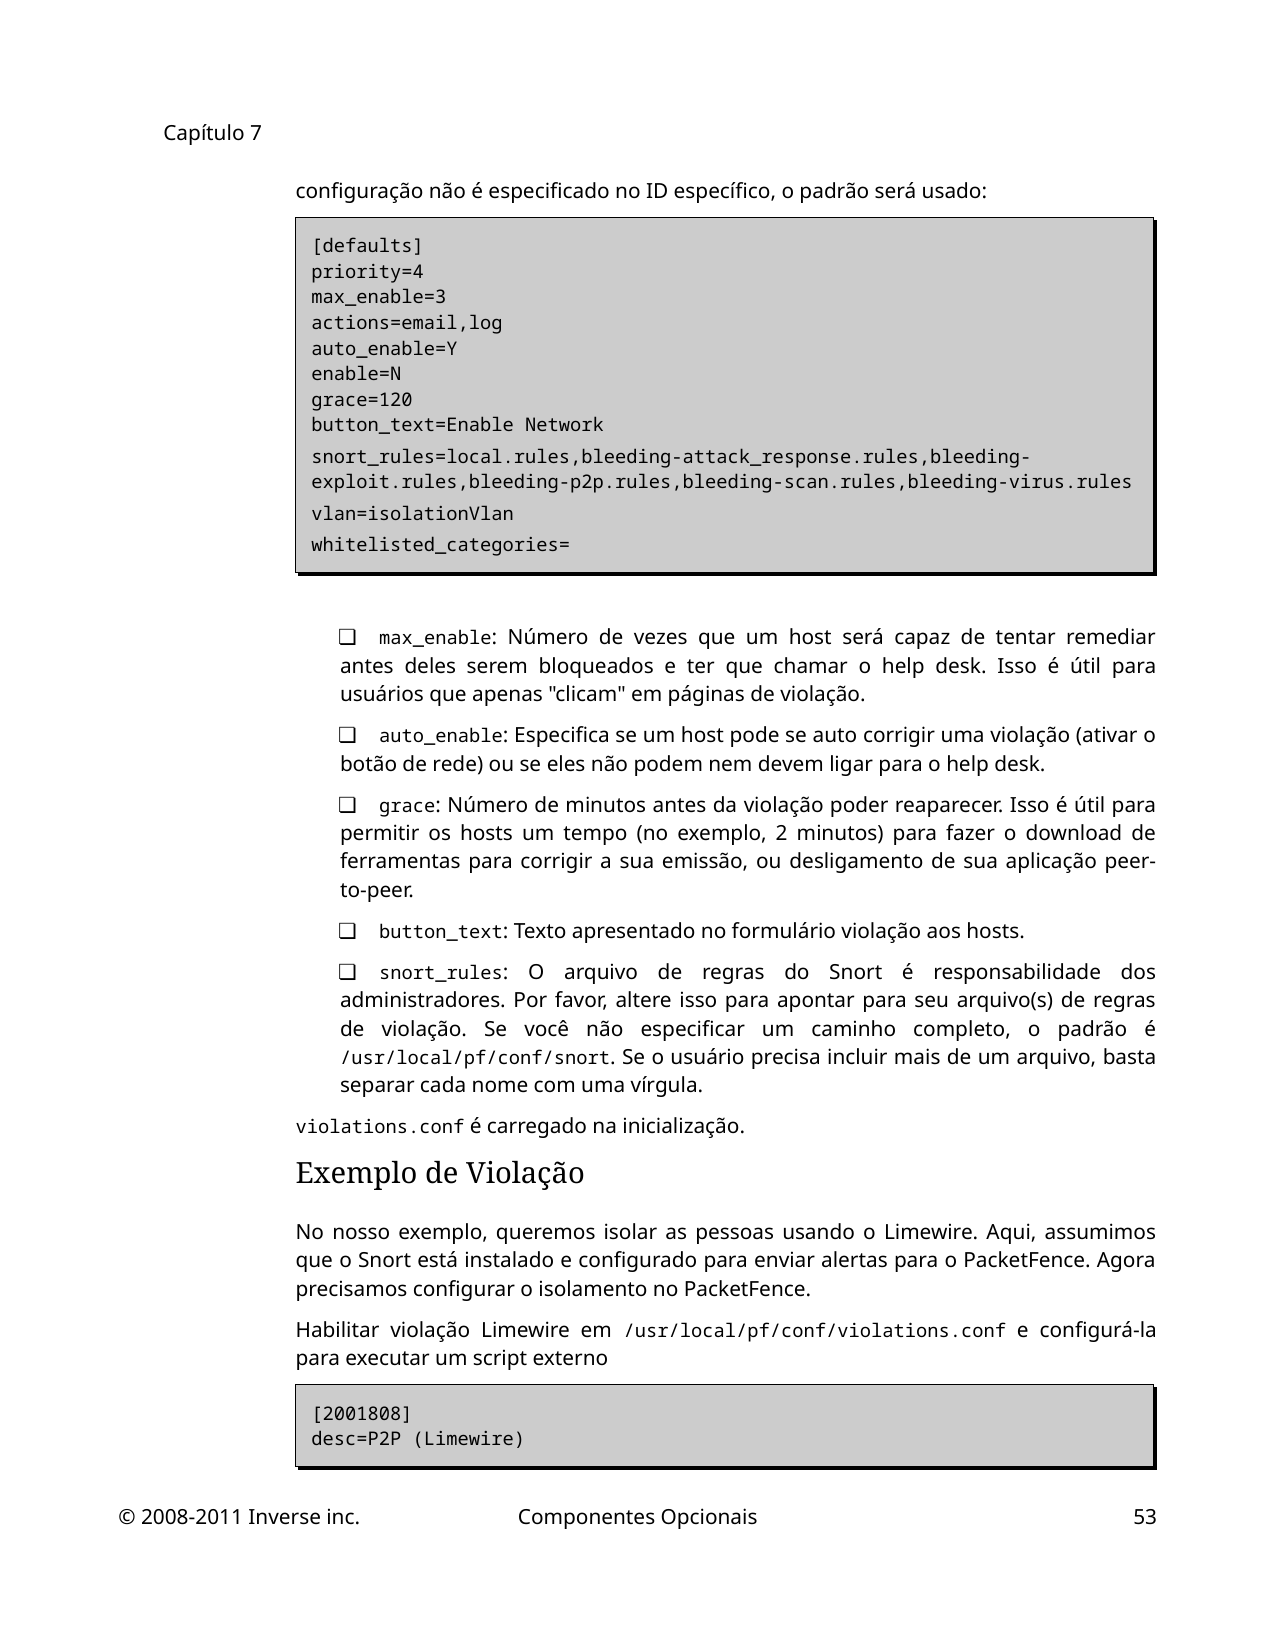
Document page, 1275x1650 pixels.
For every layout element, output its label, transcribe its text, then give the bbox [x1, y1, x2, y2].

list ❏ auto_enable: Especifica se um host pode se auto corrigir uma violação (ativar o botão de rede) ou se eles não podem nem devem ligar para o help desk. [338, 720, 1157, 777]
list ❏ max_enable: Número de vezes que um host será capaz de tentar remediar antes deles serem bloqueados e ter que chamar o help desk. Isso é útil para usuários que apenas "clicam" em páginas de violação. [338, 622, 1157, 708]
text Habilitar violação Limewire em /usr/local/pf/conf/violations.conf e configurá-la para executar um script externo [295, 1315, 1157, 1372]
list ❏ button_text: Texto apresentado no formulário violação aos hosts. [338, 916, 1157, 944]
subtitle Exemplo de Violação [295, 1152, 1157, 1192]
text snort_rules=local.rules,bleeding-attack_response.rules,bleeding-exploit.rules,bleeding-p2p.rules,bleeding-scan.rules,bleeding-virus.rules [296, 427, 1153, 484]
text violations.conf é carregado na inicialização. [295, 1112, 1157, 1140]
list ❏ grace: Número de minutos antes da violação poder reaparecer. Isso é útil para permitir os hosts um tempo (no exemplo, 2 minutos) para fazer o download de ferramentas para corrigir a sua emissão, ou desligamento de sua aplicação peer-to-peer. [338, 790, 1157, 903]
text whitelisted_categories= [296, 516, 1153, 572]
text [2001808] desc=P2P (Limewire) [296, 1385, 1153, 1466]
text No nosso exemplo, queremos isolar as pessoas usando o Limewire. Aqui, assumimos que o Snort está instalado e configurado para enviar alertas para o PacketFence. Agora precisamos configurar o isolamento no PacketFence. [295, 1217, 1157, 1302]
text [defaults] priority=4 max_enable=3 actions=email,log auto_enable=Y enable=N grace=120 button_text=Enable Network [296, 218, 1153, 427]
text configuração não é especificado no ID específico, o padrão será usado: [295, 176, 1157, 204]
text vlan=isolationVlan [296, 484, 1153, 516]
list ❏ snort_rules: O arquivo de regras do Snort é responsabilidade dos administradores. Por favor, altere isso para apontar para seu arquivo(s) de regras de violação. Se você não especificar um caminho completo, o padrão é /usr/local/pf/conf/snort. Se o usuário precisa incluir mais de um arquivo, basta separar cada nome com uma vírgula. [338, 957, 1157, 1099]
